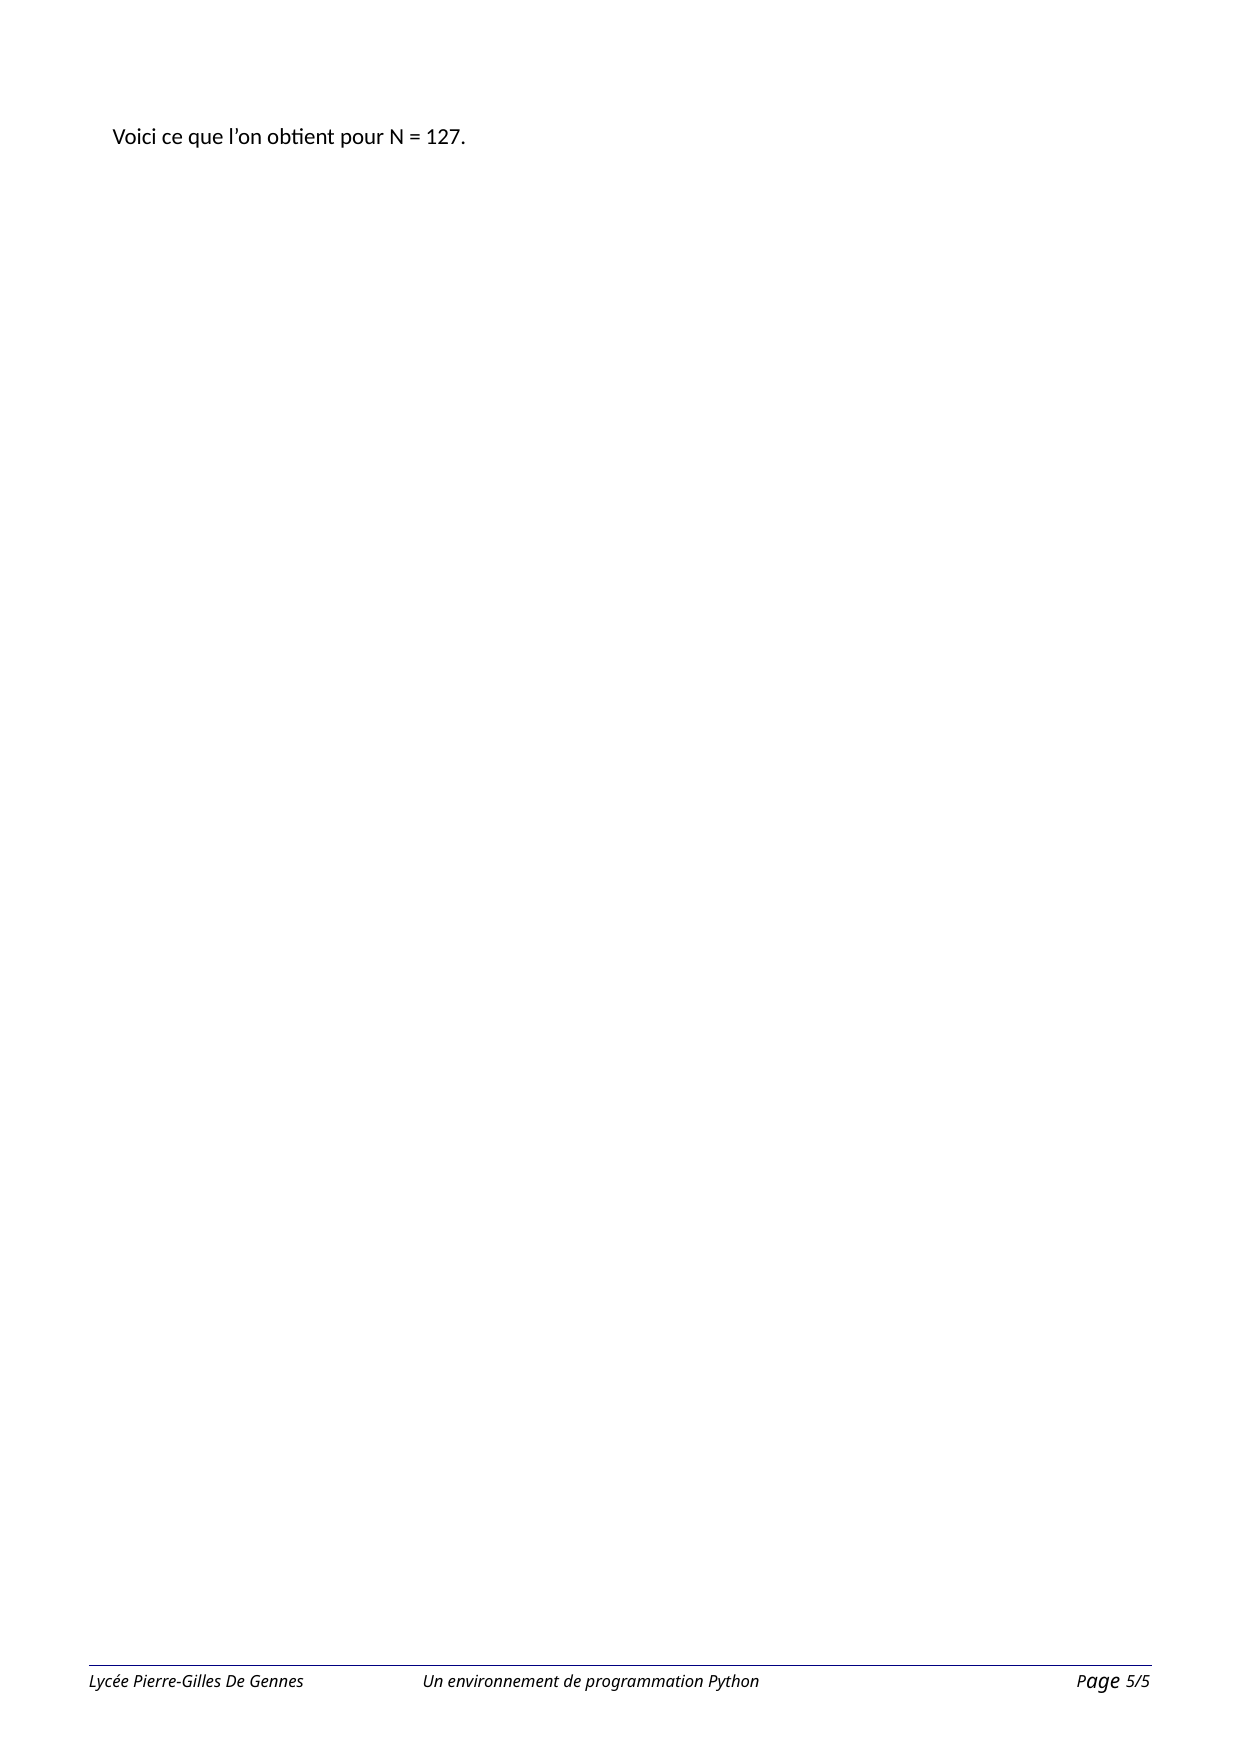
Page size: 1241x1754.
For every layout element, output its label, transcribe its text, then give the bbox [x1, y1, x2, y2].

text Voici ce que l’on obtient pour N = 127. [112, 122, 1152, 151]
